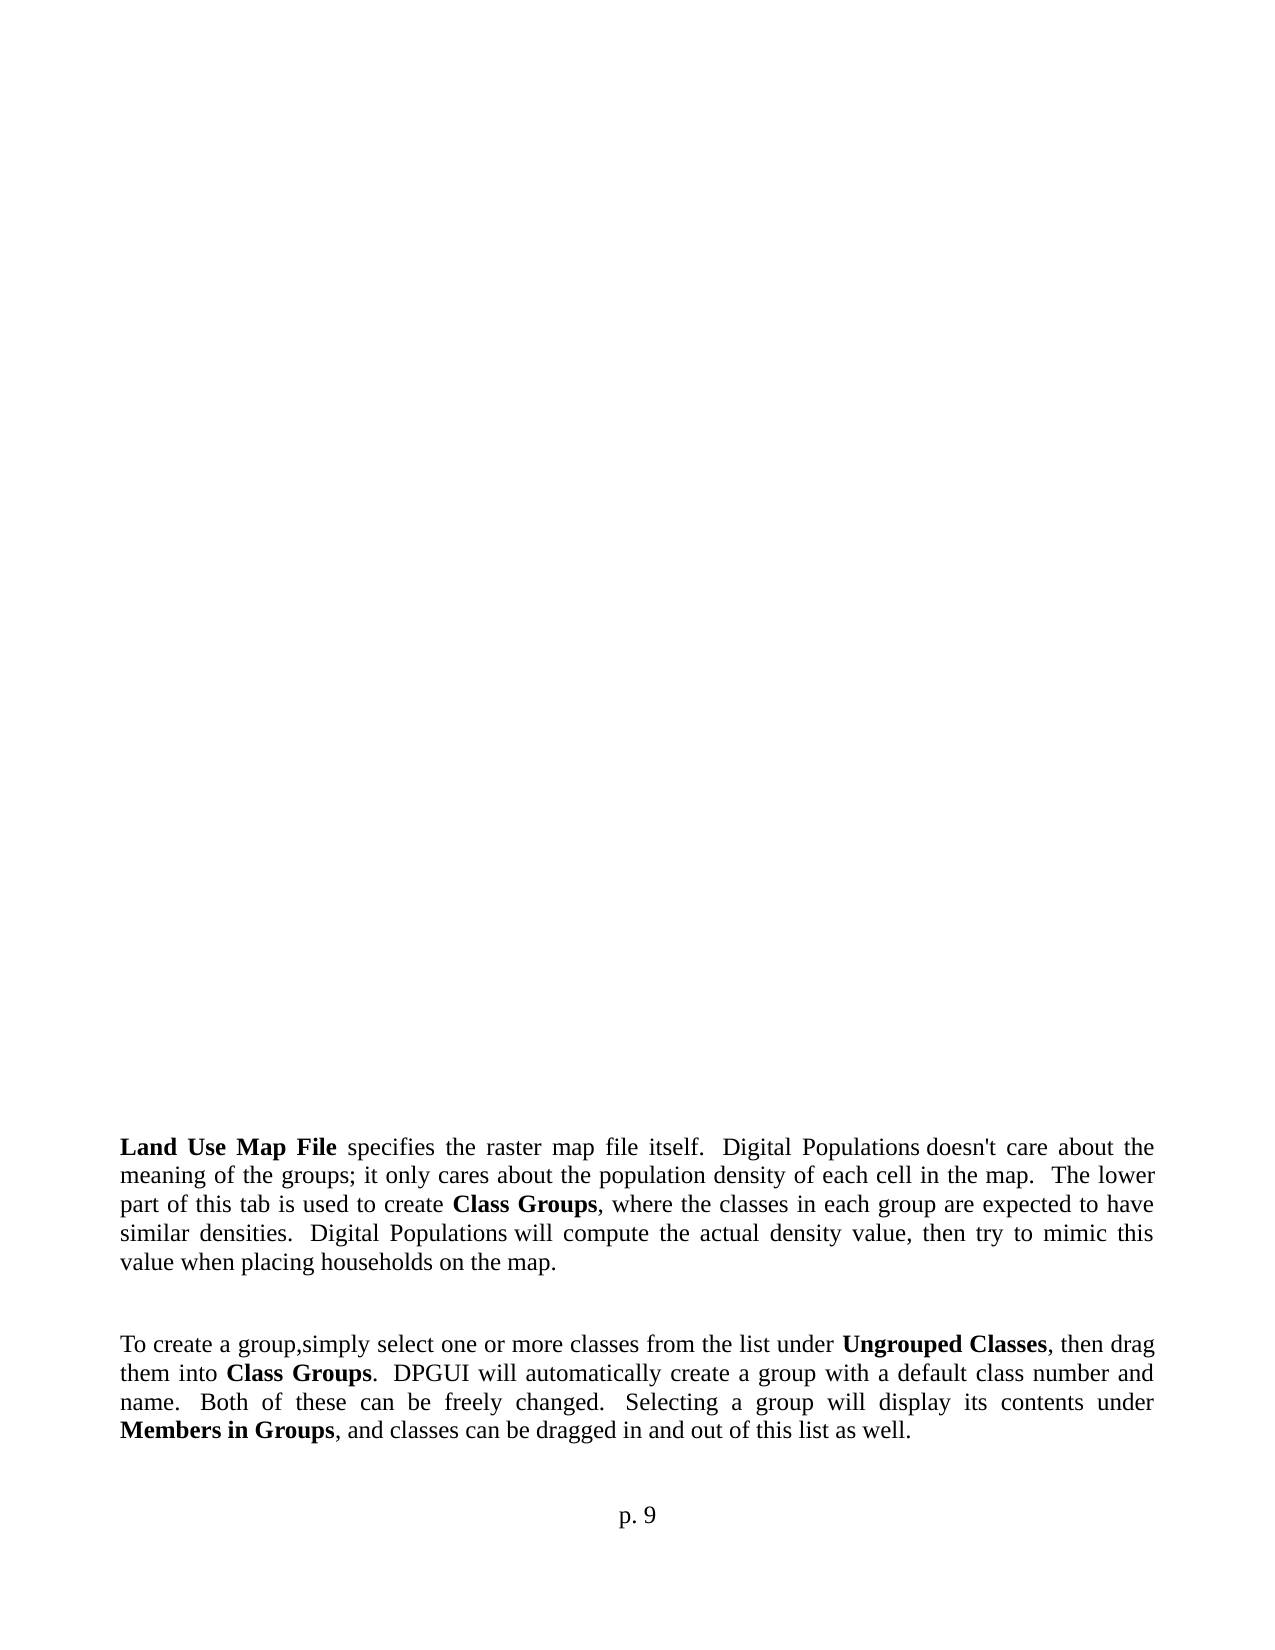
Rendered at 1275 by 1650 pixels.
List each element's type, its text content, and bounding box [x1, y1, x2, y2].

text Land Use Map File specifies the raster map file itself. Digital Populations doesn't care about the meaning of the groups; it only cares about the population density of each cell in the map. The lower part of this tab is used to create Class Groups, where the classes in each group are expected to have similar densities. Digital Populations will compute the actual density value, then try to mimic this value when placing households on the map. [120, 1132, 1155, 1275]
text To create a group,simply select one or more classes from the list under Ungrouped Classes, then drag them into Class Groups. DPGUI will automatically create a group with a default class number and name. Both of these can be freely changed. Selecting a group will display its contents under Members in Groups, and classes can be dragged in and out of this list as well. [120, 1329, 1155, 1444]
